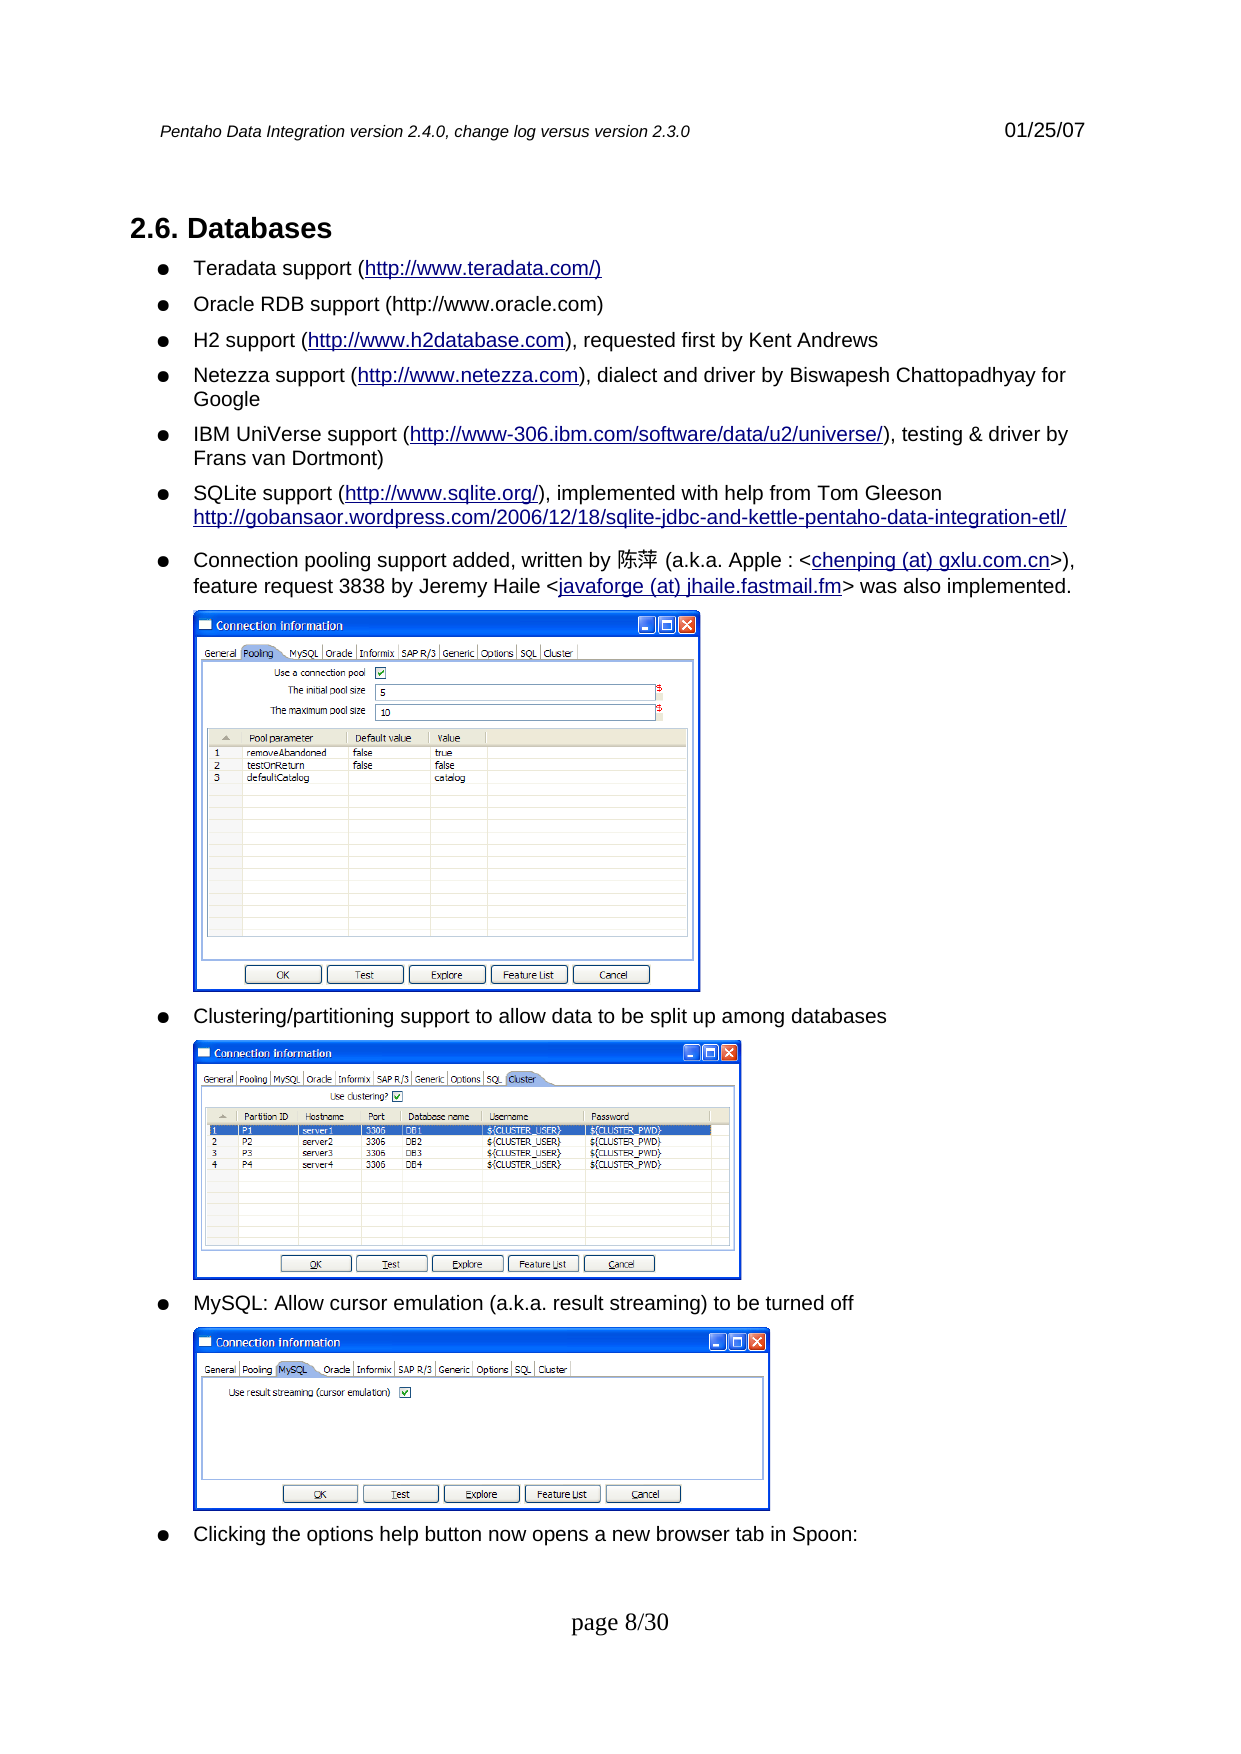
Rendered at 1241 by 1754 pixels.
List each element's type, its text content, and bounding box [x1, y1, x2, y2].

list SQLite support (http://www.sqlite.org/), implemented with help from Tom Gleeson http://gobansaor.wordpress.com/2006/12/18/sqlite-jdbc-and-kettle-pentaho-data-integration-etl/ [156, 482, 1122, 528]
list Clustering/partitioning support to allow data to be split up among databases [156, 1004, 1122, 1027]
list MySQL: Allow cursor emulation (a.k.a. result streaming) to be turned off [156, 1292, 1122, 1315]
list H2 support (http://www.h2database.com), requested first by Kent Andrews [156, 328, 1122, 352]
list Netezza support (http://www.netezza.com), dialect and driver by Biswapesh Chattopadhyay for Google [156, 364, 1122, 411]
list Teradata support (http://www.teradata.com/) [156, 257, 1122, 280]
list Clicking the options help button now opens a new browser tab in Spoon: [156, 1523, 1122, 1546]
list IBM UniVerse support (http://www-306.ibm.com/software/data/u2/universe/), testing & driver by Frans van Dortmont) [156, 423, 1122, 469]
subtitle Databases [130, 212, 1122, 245]
list Oracle RDB support (http://www.oracle.com) [156, 293, 1122, 316]
picture [193, 610, 701, 992]
list Connection pooling support added, written by 陈萍 (a.k.a. Apple : <chenping (at) gxlu.com.cn>), feature request 3838 by Jeremy Haile <javaforge (at) jhaile.fastmail.fm> was also implemented. [156, 541, 1122, 598]
picture [193, 1327, 770, 1511]
picture [193, 1040, 742, 1280]
